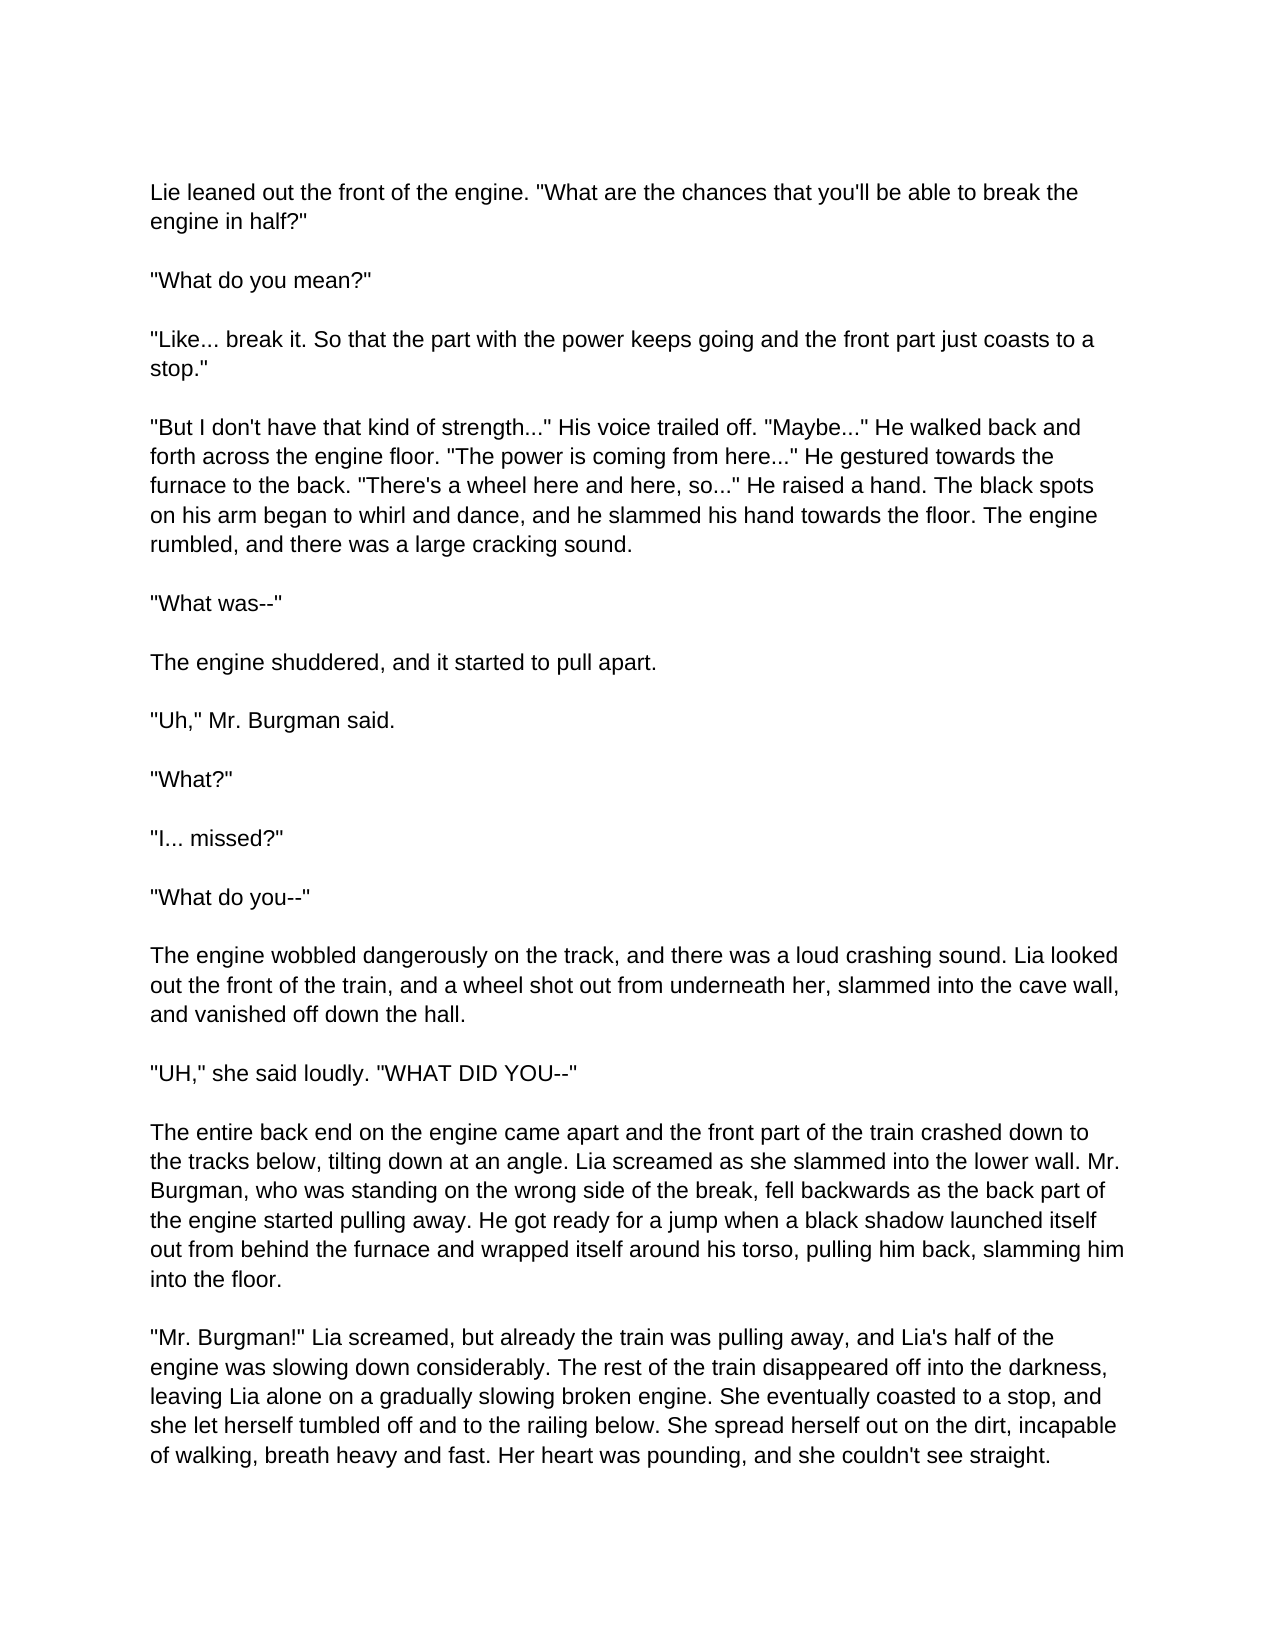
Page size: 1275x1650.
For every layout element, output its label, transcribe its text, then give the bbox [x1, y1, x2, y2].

text "But I don't have that kind of strength..." His voice trailed off. "Maybe..." He walked back and forth across the engine floor. "The power is coming from here..." He gestured towards the furnace to the back. "There's a wheel here and here, so..." He raised a hand. The black spots on his arm began to whirl and dance, and he slammed his hand towards the floor. The engine rumbled, and there was a large cracking sound. [150, 414, 1125, 557]
text "Like... break it. So that the part with the power keeps going and the front part just coasts to a stop." [150, 326, 1125, 381]
text The entire back end on the engine came apart and the front part of the train crashed down to the tracks below, tilting down at an angle. Lia screamed as she slammed into the lower wall. Mr. Burgman, who was standing on the wrong side of the break, fell backwards as the back part of the engine started pulling away. He got ready for a jump when a black shadow launched itself out from behind the furnace and wrapped itself around his torso, pulling him back, slamming him into the floor. [150, 1119, 1125, 1292]
text "What was--" [150, 591, 1125, 616]
text "What?" [150, 767, 1125, 792]
text "What do you--" [150, 884, 1125, 910]
text The engine wobbled dangerously on the track, and there was a loud crashing sound. Lia looked out the front of the train, and a wheel shot out from underneath her, slammed into the cave wall, and vanished off down the hall. [150, 943, 1125, 1027]
text Lie leaned out the front of the engine. "What are the chances that you'll be able to break the engine in half?" [150, 179, 1125, 234]
text "Uh," Mr. Burgman said. [150, 708, 1125, 734]
text "I... missed?" [150, 826, 1125, 851]
text The engine shuddered, and it started to pull apart. [150, 649, 1125, 675]
text "What do you mean?" [150, 267, 1125, 293]
text "UH," she said loudly. "WHAT DID YOU--" [150, 1061, 1125, 1086]
text "Mr. Burgman!" Lia screamed, but already the train was pulling away, and Lia's half of the engine was slowing down considerably. The rest of the train disappeared off into the darkness, leaving Lia alone on a gradually slowing broken engine. She eventually coasted to a stop, and she let herself tumbled off and to the railing below. She spread herself out on the dirt, incapable of walking, breath heavy and fast. Her heart was pounding, and she couldn't see straight. [150, 1325, 1125, 1468]
